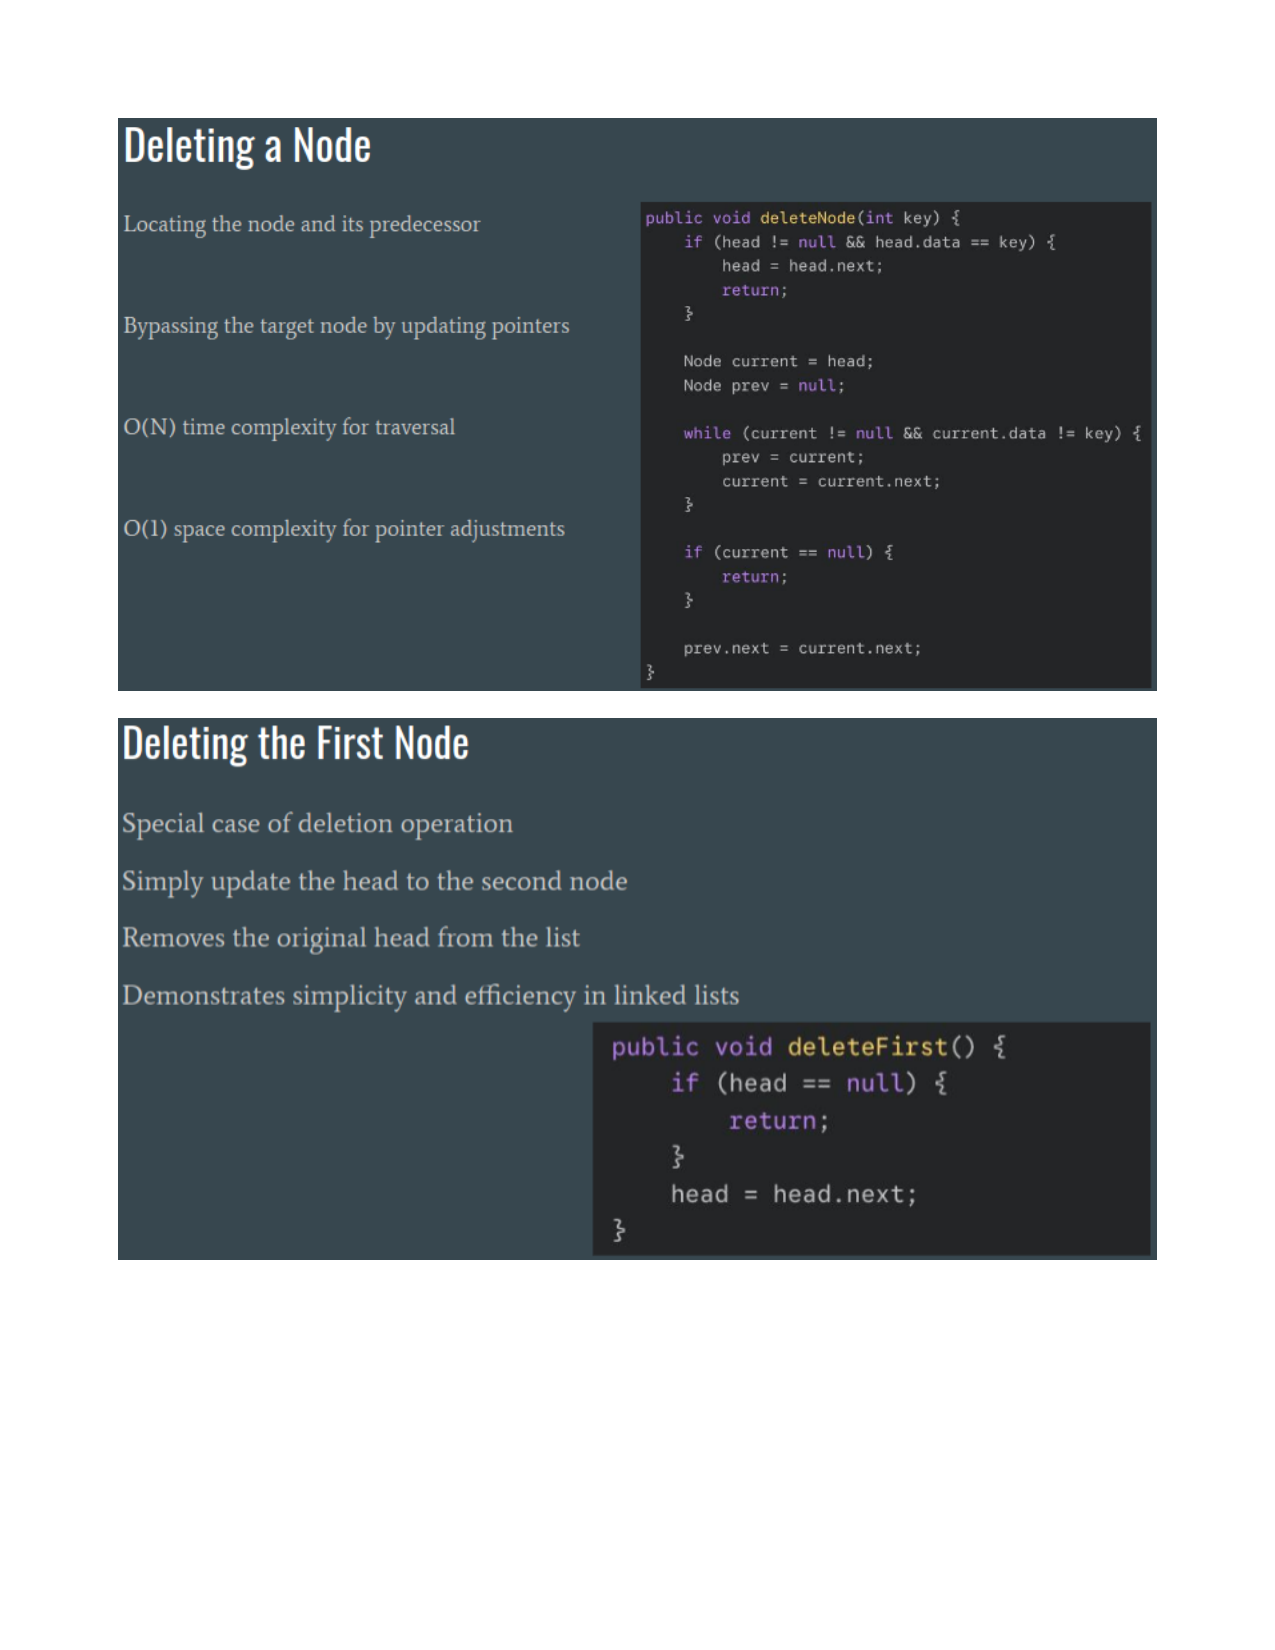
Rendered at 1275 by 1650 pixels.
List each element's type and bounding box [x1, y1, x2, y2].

picture [118, 118, 1157, 691]
picture [118, 718, 1157, 1260]
